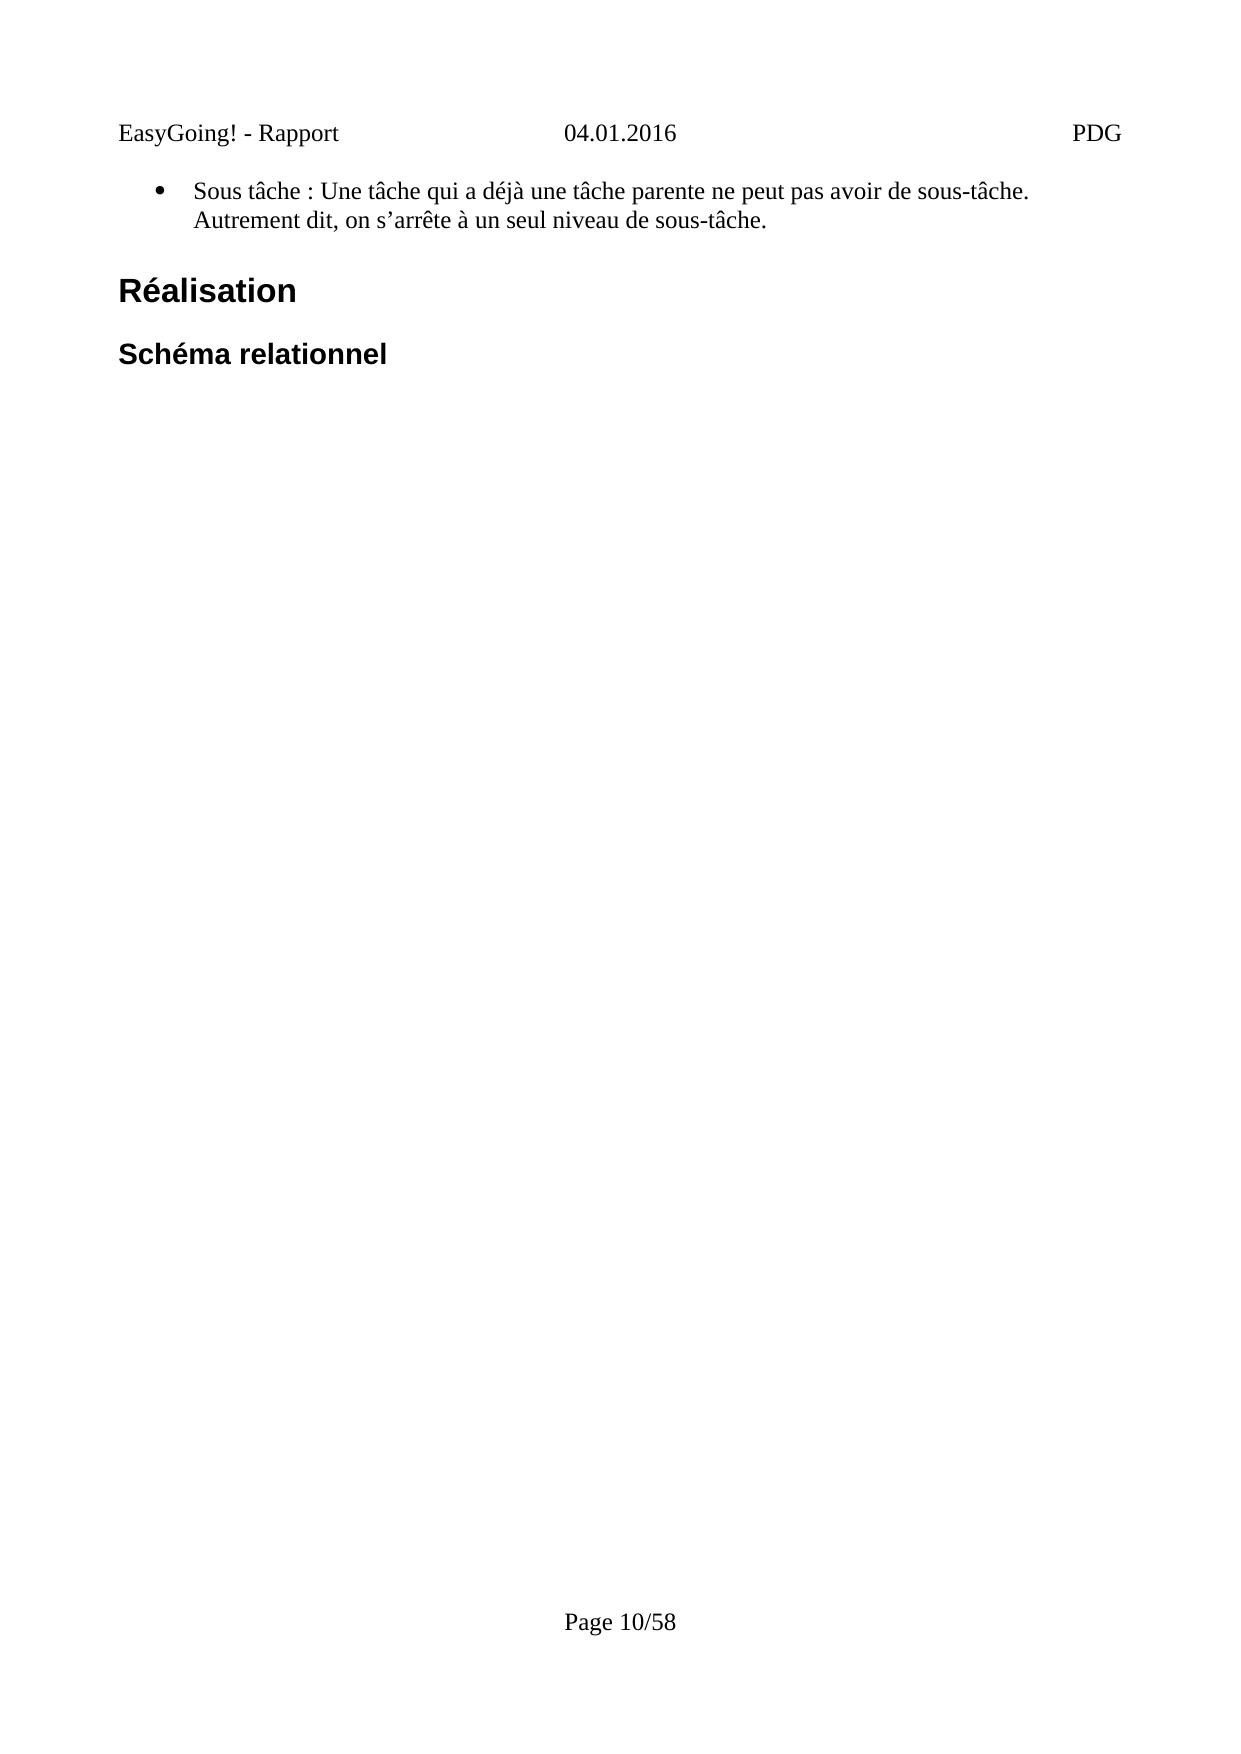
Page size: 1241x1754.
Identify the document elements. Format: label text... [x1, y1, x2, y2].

subtitle Réalisation [118, 271, 1122, 310]
list Sous tâche : Une tâche qui a déjà une tâche parente ne peut pas avoir de sous-tâche. Autrement dit, on s’arrête à un seul niveau de sous-tâche. [156, 176, 1122, 234]
subtitle Schéma relationnel [118, 337, 1122, 371]
